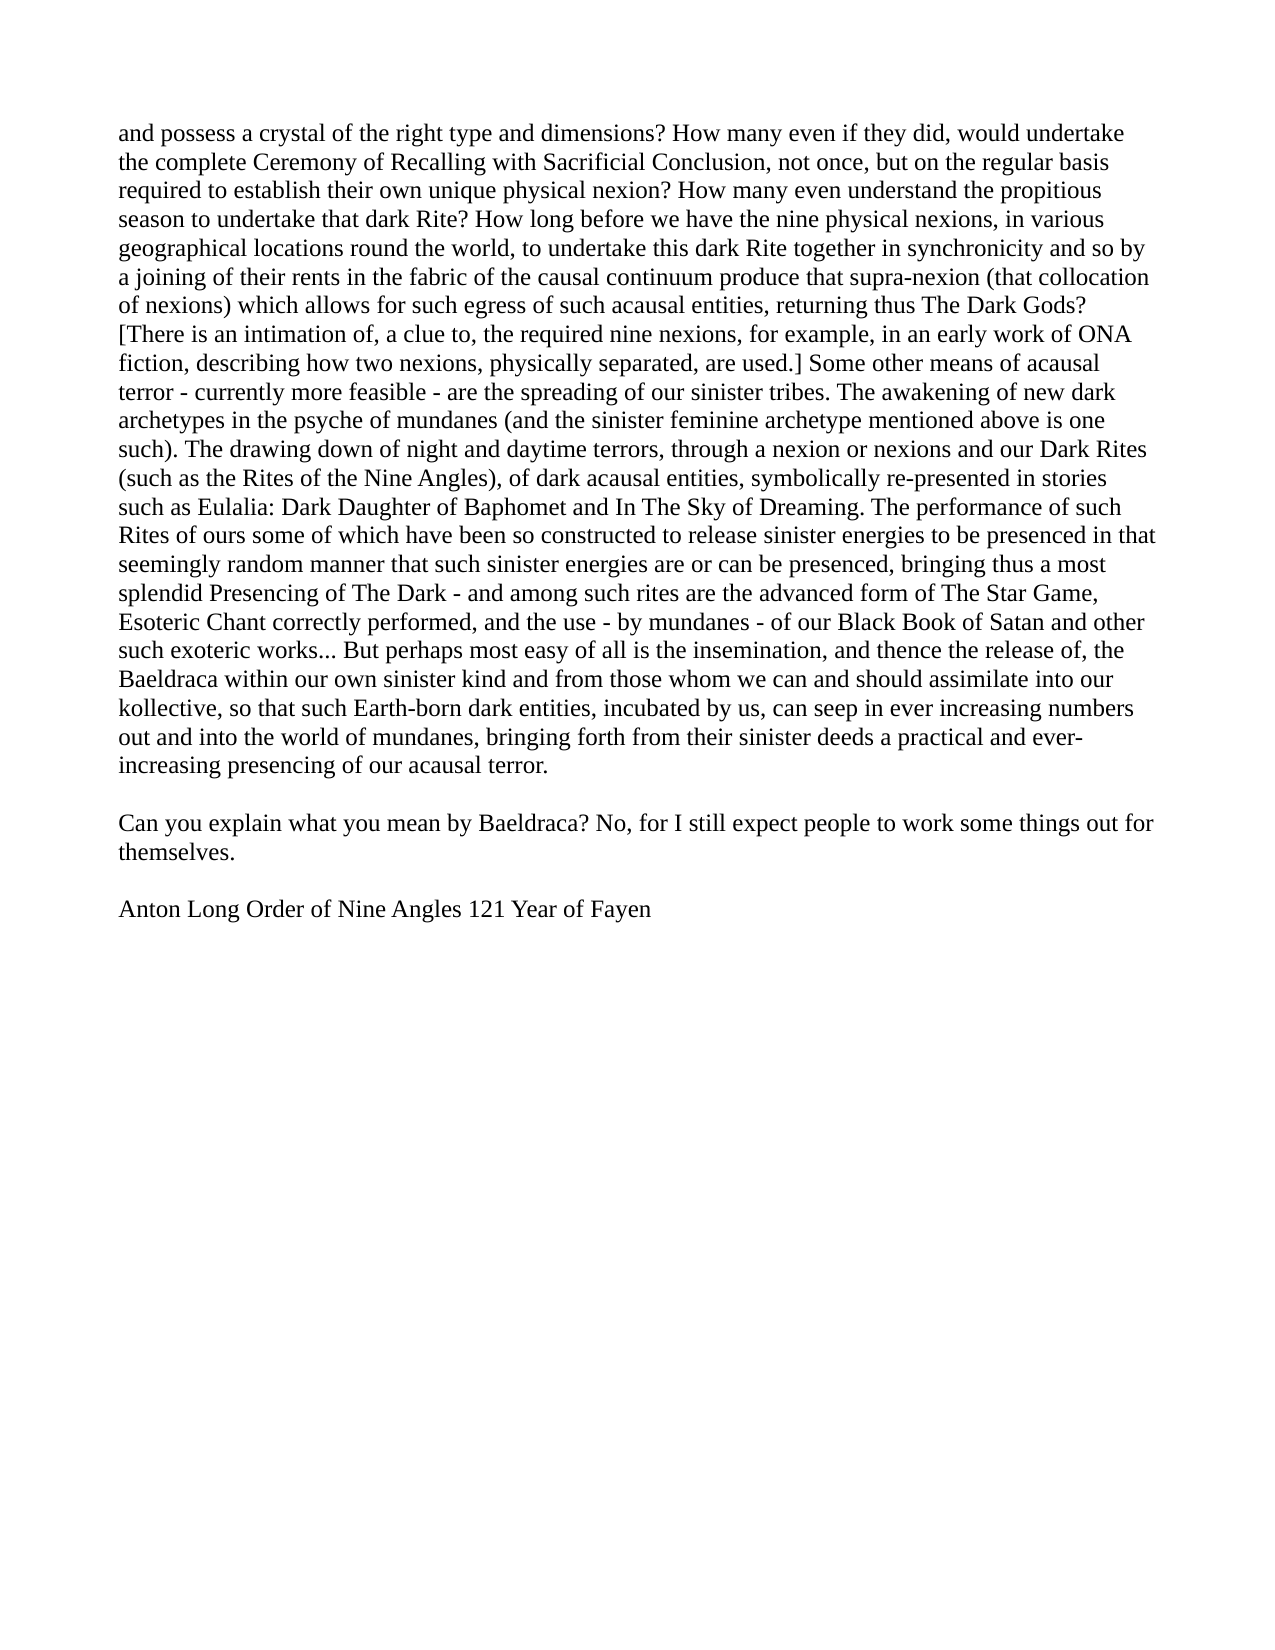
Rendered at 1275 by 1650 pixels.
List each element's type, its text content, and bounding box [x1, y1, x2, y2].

text Can you explain what you mean by Baeldraca? No, for I still expect people to work some things out for themselves. [118, 808, 1157, 866]
text Anton Long Order of Nine Angles 121 Year of Fayen [118, 894, 1157, 923]
text and possess a crystal of the right type and dimensions? How many even if they did, would undertake the complete Ceremony of Recalling with Sacrificial Conclusion, not once, but on the regular basis required to establish their own unique physical nexion? How many even understand the propitious season to undertake that dark Rite? How long before we have the nine physical nexions, in various geographical locations round the world, to undertake this dark Rite together in synchronicity and so by a joining of their rents in the fabric of the causal continuum produce that supra-nexion (that collocation of nexions) which allows for such egress of such acausal entities, returning thus The Dark Gods? [There is an intimation of, a clue to, the required nine nexions, for example, in an early work of ONA fiction, describing how two nexions, physically separated, are used.] Some other means of acausal terror - currently more feasible - are the spreading of our sinister tribes. The awakening of new dark archetypes in the psyche of mundanes (and the sinister feminine archetype mentioned above is one such). The drawing down of night and daytime terrors, through a nexion or nexions and our Dark Rites (such as the Rites of the Nine Angles), of dark acausal entities, symbolically re-presented in stories such as Eulalia: Dark Daughter of Baphomet and In The Sky of Dreaming. The performance of such Rites of ours some of which have been so constructed to release sinister energies to be presenced in that seemingly random manner that such sinister energies are or can be presenced, bringing thus a most splendid Presencing of The Dark - and among such rites are the advanced form of The Star Game, Esoteric Chant correctly performed, and the use - by mundanes - of our Black Book of Satan and other such exoteric works... But perhaps most easy of all is the insemination, and thence the release of, the Baeldraca within our own sinister kind and from those whom we can and should assimilate into our kollective, so that such Earth-born dark entities, incubated by us, can seep in ever increasing numbers out and into the world of mundanes, bringing forth from their sinister deeds a practical and ever-increasing presencing of our acausal terror. [118, 118, 1157, 779]
